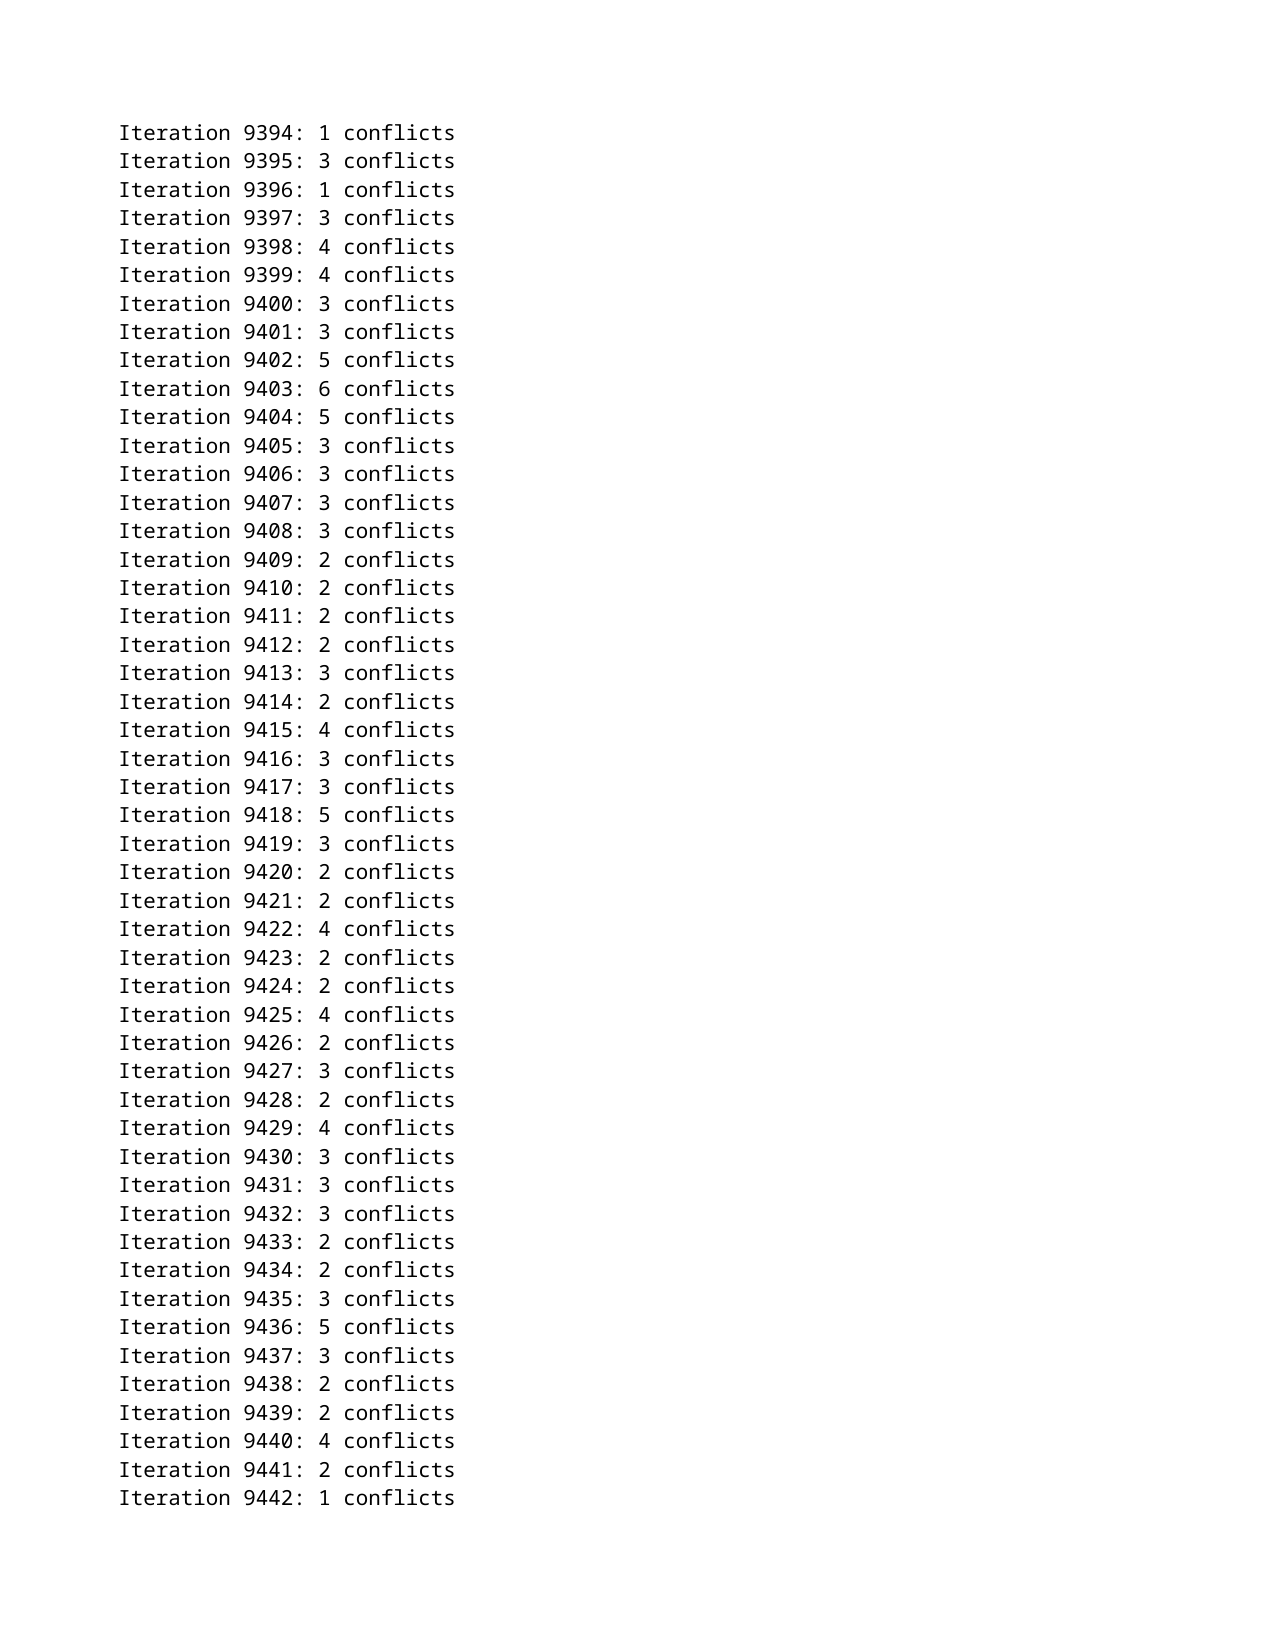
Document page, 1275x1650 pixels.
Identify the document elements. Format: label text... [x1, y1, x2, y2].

text Iteration 9400: 3 conflicts [118, 289, 1157, 317]
text Iteration 9428: 2 conflicts [118, 1085, 1157, 1113]
text Iteration 9410: 2 conflicts [118, 573, 1157, 602]
text Iteration 9409: 2 conflicts [118, 545, 1157, 573]
text Iteration 9442: 1 conflicts [118, 1483, 1157, 1512]
text Iteration 9401: 3 conflicts [118, 317, 1157, 346]
text Iteration 9423: 2 conflicts [118, 943, 1157, 971]
text Iteration 9405: 3 conflicts [118, 431, 1157, 459]
text Iteration 9406: 3 conflicts [118, 459, 1157, 488]
text Iteration 9413: 3 conflicts [118, 658, 1157, 687]
text Iteration 9397: 3 conflicts [118, 203, 1157, 232]
text Iteration 9421: 2 conflicts [118, 886, 1157, 914]
text Iteration 9435: 3 conflicts [118, 1284, 1157, 1312]
text Iteration 9399: 4 conflicts [118, 260, 1157, 289]
text Iteration 9439: 2 conflicts [118, 1398, 1157, 1426]
text Iteration 9433: 2 conflicts [118, 1227, 1157, 1256]
text Iteration 9430: 3 conflicts [118, 1142, 1157, 1170]
text Iteration 9398: 4 conflicts [118, 232, 1157, 260]
text Iteration 9395: 3 conflicts [118, 147, 1157, 175]
text Iteration 9417: 3 conflicts [118, 772, 1157, 801]
text Iteration 9411: 2 conflicts [118, 602, 1157, 630]
text Iteration 9408: 3 conflicts [118, 516, 1157, 545]
text Iteration 9441: 2 conflicts [118, 1455, 1157, 1483]
text Iteration 9419: 3 conflicts [118, 829, 1157, 857]
text Iteration 9415: 4 conflicts [118, 715, 1157, 744]
text Iteration 9424: 2 conflicts [118, 971, 1157, 1000]
text Iteration 9434: 2 conflicts [118, 1256, 1157, 1284]
text Iteration 9407: 3 conflicts [118, 488, 1157, 516]
text Iteration 9429: 4 conflicts [118, 1113, 1157, 1142]
text Iteration 9426: 2 conflicts [118, 1028, 1157, 1057]
text Iteration 9412: 2 conflicts [118, 630, 1157, 658]
text Iteration 9437: 3 conflicts [118, 1341, 1157, 1369]
text Iteration 9404: 5 conflicts [118, 402, 1157, 431]
text Iteration 9420: 2 conflicts [118, 857, 1157, 886]
text Iteration 9432: 3 conflicts [118, 1199, 1157, 1227]
text Iteration 9396: 1 conflicts [118, 175, 1157, 203]
text Iteration 9414: 2 conflicts [118, 687, 1157, 715]
text Iteration 9402: 5 conflicts [118, 346, 1157, 374]
text Iteration 9403: 6 conflicts [118, 374, 1157, 402]
text Iteration 9438: 2 conflicts [118, 1369, 1157, 1398]
text Iteration 9431: 3 conflicts [118, 1170, 1157, 1199]
text Iteration 9440: 4 conflicts [118, 1426, 1157, 1455]
text Iteration 9425: 4 conflicts [118, 1000, 1157, 1028]
text Iteration 9427: 3 conflicts [118, 1057, 1157, 1085]
text Iteration 9422: 4 conflicts [118, 914, 1157, 943]
text Iteration 9436: 5 conflicts [118, 1312, 1157, 1341]
text Iteration 9394: 1 conflicts [118, 118, 1157, 147]
text Iteration 9418: 5 conflicts [118, 801, 1157, 829]
text Iteration 9416: 3 conflicts [118, 744, 1157, 772]
